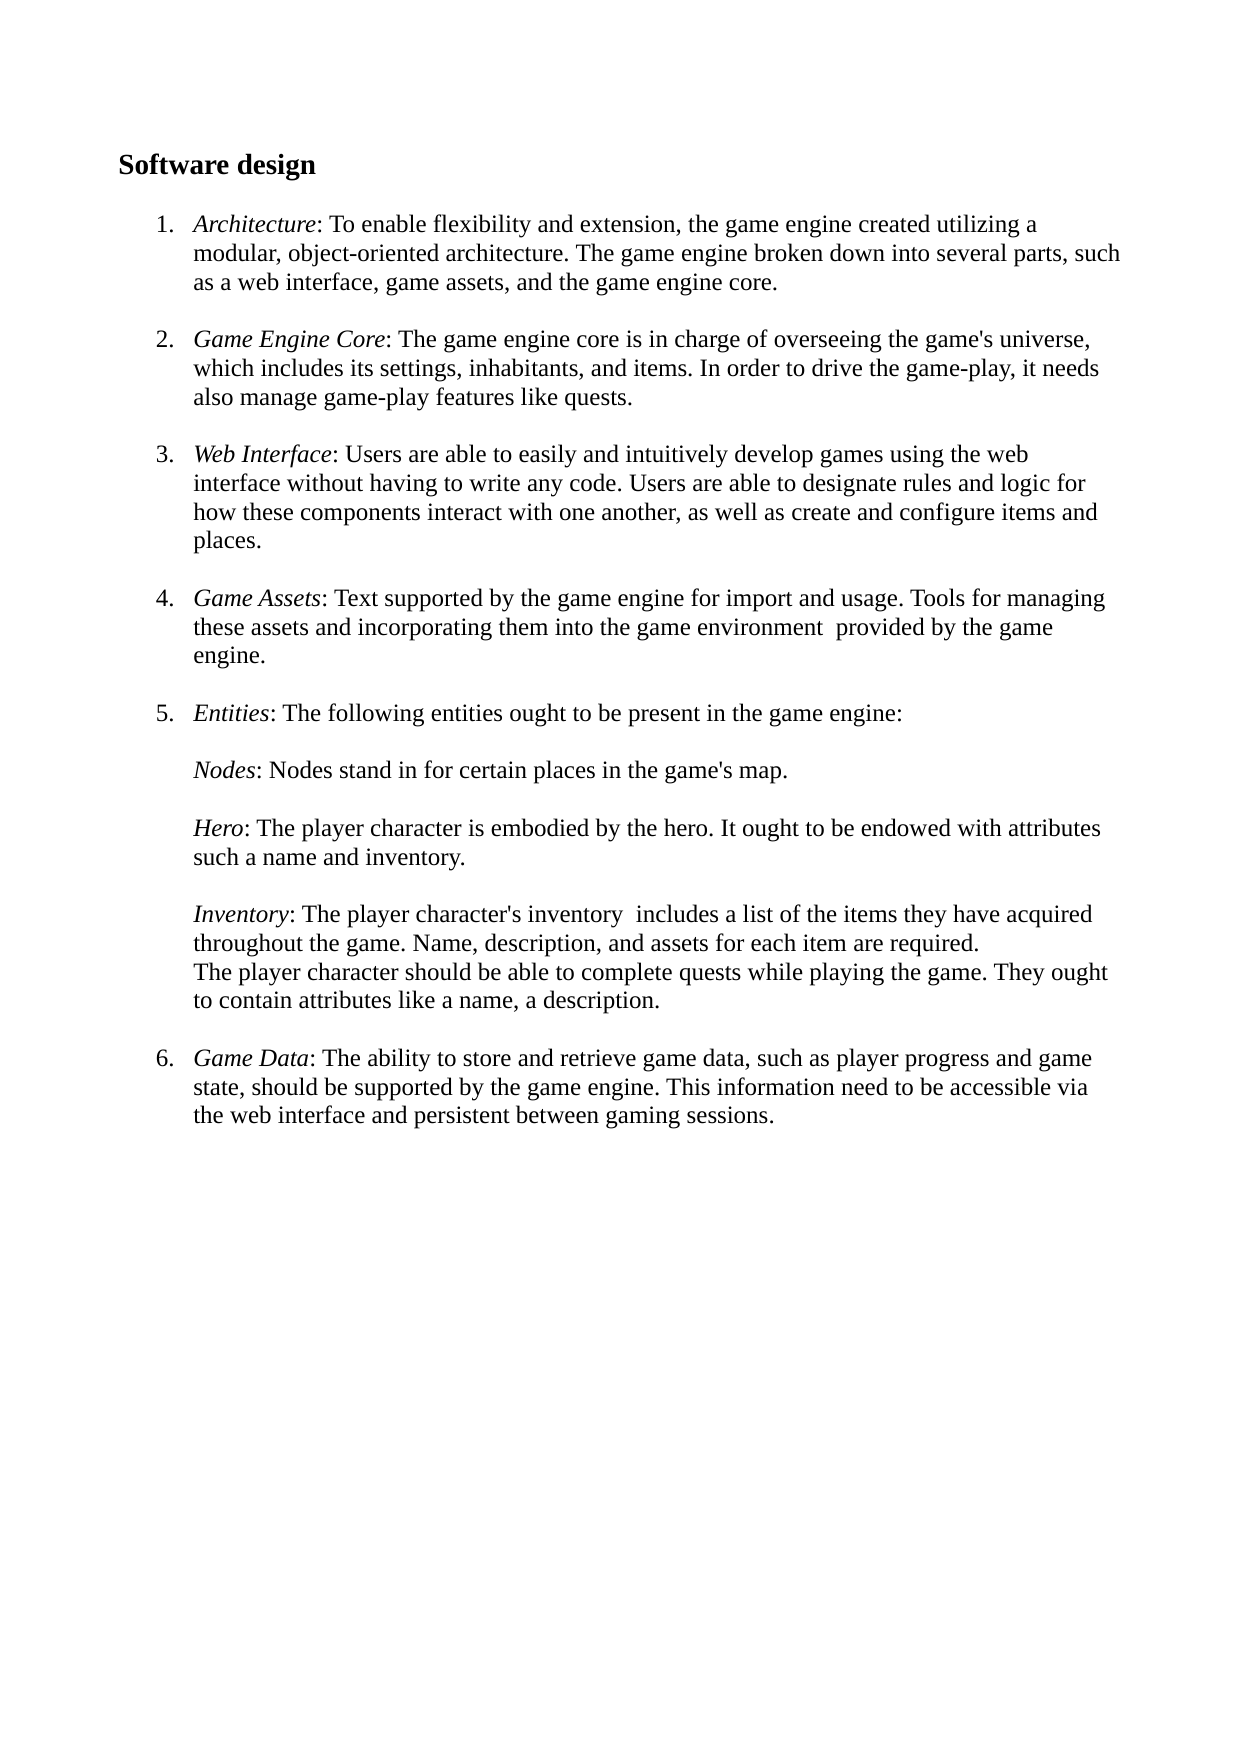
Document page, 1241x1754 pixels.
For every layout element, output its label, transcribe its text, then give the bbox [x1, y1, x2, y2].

list Game Engine Core: The game engine core is in charge of overseeing the game's universe, which includes its settings, inhabitants, and items. In order to drive the game-play, it needs also manage game-play features like quests. [156, 324, 1122, 410]
list The player character should be able to complete quests while playing the game. They ought to contain attributes like a name, a description. [156, 957, 1122, 1014]
list Nodes: Nodes stand in for certain places in the game's map. [156, 755, 1122, 784]
list Game Assets: Text supported by the game engine for import and usage. Tools for managing these assets and incorporating them into the game environment provided by the game engine. [156, 583, 1122, 669]
list Architecture: To enable flexibility and extension, the game engine created utilizing a modular, object-oriented architecture. The game engine broken down into several parts, such as a web interface, game assets, and the game engine core. [156, 209, 1122, 295]
list Entities: The following entities ought to be present in the game engine: [156, 698, 1122, 727]
list Web Interface: Users are able to easily and intuitively develop games using the web interface without having to write any code. Users are able to designate rules and logic for how these components interact with one another, as well as create and configure items and places. [156, 439, 1122, 554]
list Hero: The player character is embodied by the hero. It ought to be endowed with attributes such a name and inventory. [156, 813, 1122, 870]
list Game Data: The ability to store and retrieve game data, such as player progress and game state, should be supported by the game engine. This information need to be accessible via the web interface and persistent between gaming sessions. [156, 1043, 1122, 1129]
list Inventory: The player character's inventory includes a list of the items they have acquired throughout the game. Name, description, and assets for each item are required. [156, 899, 1122, 957]
text Software design [118, 147, 1122, 180]
